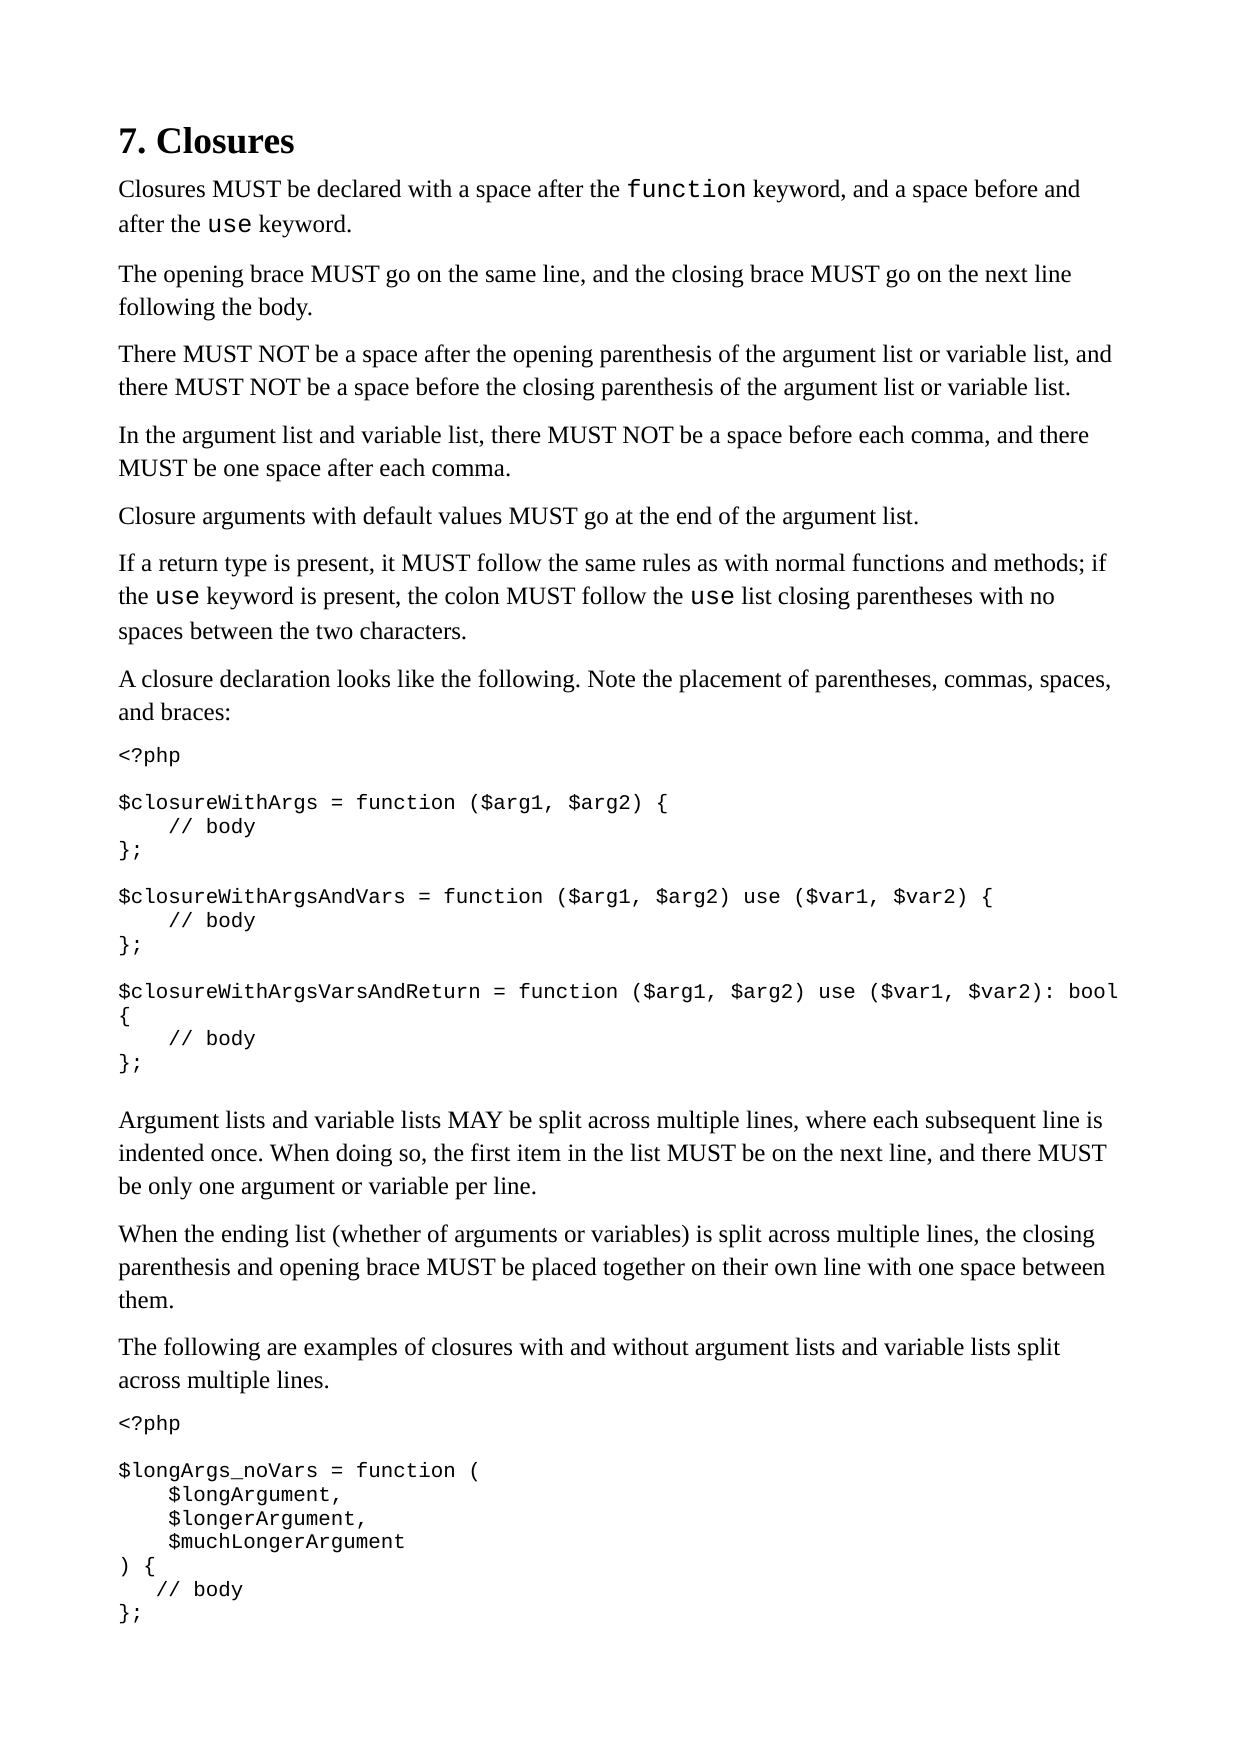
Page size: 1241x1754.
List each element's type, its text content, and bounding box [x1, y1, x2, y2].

text }; [118, 1602, 1122, 1626]
text // body [118, 816, 1122, 839]
text $closureWithArgsAndVars = function ($arg1, $arg2) use ($var1, $var2) { [118, 887, 1122, 910]
text There MUST NOT be a space after the opening parenthesis of the argument list or variable list, and there MUST NOT be a space before the closing parenthesis of the argument list or variable list. [118, 339, 1122, 401]
text The opening brace MUST go on the same line, and the closing brace MUST go on the next line following the body. [118, 259, 1122, 321]
text $longArgs_noVars = function ( [118, 1460, 1122, 1484]
text // body [118, 1579, 1122, 1602]
text <?php [118, 1413, 1122, 1437]
text Closure arguments with default values MUST go at the end of the argument list. [118, 501, 1122, 529]
text A closure declaration looks like the following. Note the placement of parentheses, commas, spaces, and braces: [118, 664, 1122, 726]
text If a return type is present, it MUST follow the same rules as with normal functions and methods; if the use keyword is present, the colon MUST follow the use list closing parentheses with no spaces between the two characters. [118, 548, 1122, 645]
text When the ending list (whether of arguments or variables) is split across multiple lines, the closing parenthesis and opening brace MUST be placed together on their own line with one space between them. [118, 1219, 1122, 1314]
text Closures MUST be declared with a space after the function keyword, and a space before and after the use keyword. [118, 174, 1122, 240]
text }; [118, 839, 1122, 863]
text // body [118, 910, 1122, 934]
text <?php [118, 745, 1122, 768]
text $longerArgument, [118, 1508, 1122, 1531]
text // body [118, 1028, 1122, 1052]
text $closureWithArgs = function ($arg1, $arg2) { [118, 792, 1122, 816]
text $closureWithArgsVarsAndReturn = function ($arg1, $arg2) use ($var1, $var2): bool { [118, 981, 1122, 1028]
subtitle 7. Closures [118, 118, 1122, 161]
text $muchLongerArgument [118, 1531, 1122, 1555]
text In the argument list and variable list, there MUST NOT be a space before each comma, and there MUST be one space after each comma. [118, 420, 1122, 482]
text ) { [118, 1555, 1122, 1579]
text Argument lists and variable lists MAY be split across multiple lines, where each subsequent line is indented once. When doing so, the first item in the list MUST be on the next line, and there MUST be only one argument or variable per line. [118, 1105, 1122, 1200]
text }; [118, 934, 1122, 957]
text The following are examples of closures with and without argument lists and variable lists split across multiple lines. [118, 1332, 1122, 1394]
text }; [118, 1052, 1122, 1076]
text $longArgument, [118, 1484, 1122, 1508]
